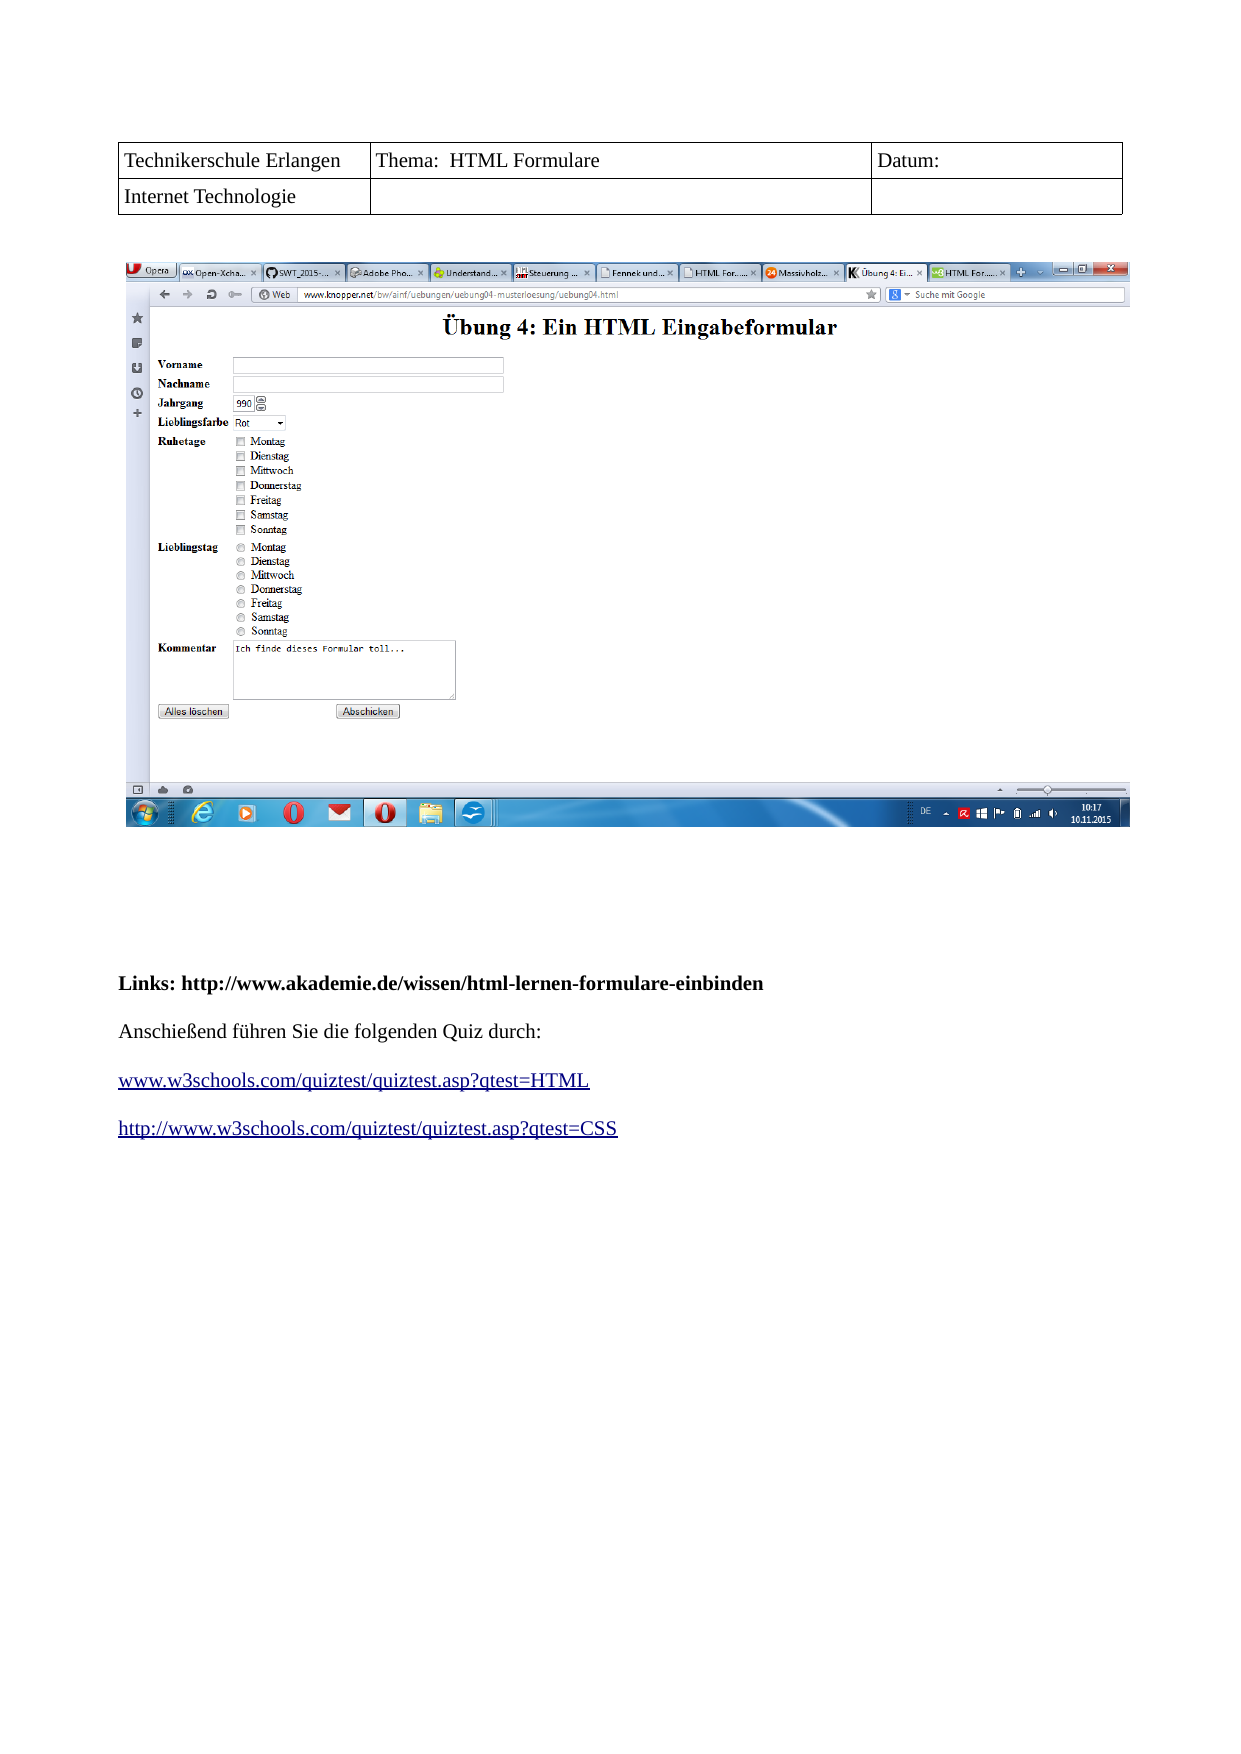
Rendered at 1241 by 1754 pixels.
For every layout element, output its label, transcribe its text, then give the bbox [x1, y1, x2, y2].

text http://www.w3schools.com/quiztest/quiztest.asp?qtest=CSS [118, 1116, 1122, 1140]
table_cell [371, 179, 871, 213]
text www.w3schools.com/quiztest/quiztest.asp?qtest=HTML [118, 1067, 1122, 1092]
table_cell Internet Technologie [119, 179, 370, 213]
picture [126, 262, 1130, 827]
table_header Thema: HTML Formulare [371, 143, 871, 178]
text Anschießend führen Sie die folgenden Quiz durch: [118, 1019, 1122, 1043]
text Links: http://www.akademie.de/wissen/html-lernen-formulare-einbinden [118, 971, 1122, 995]
table_header Technikerschule Erlangen [119, 143, 370, 178]
table_header Datum: [872, 143, 1122, 178]
table_cell [872, 179, 1122, 213]
